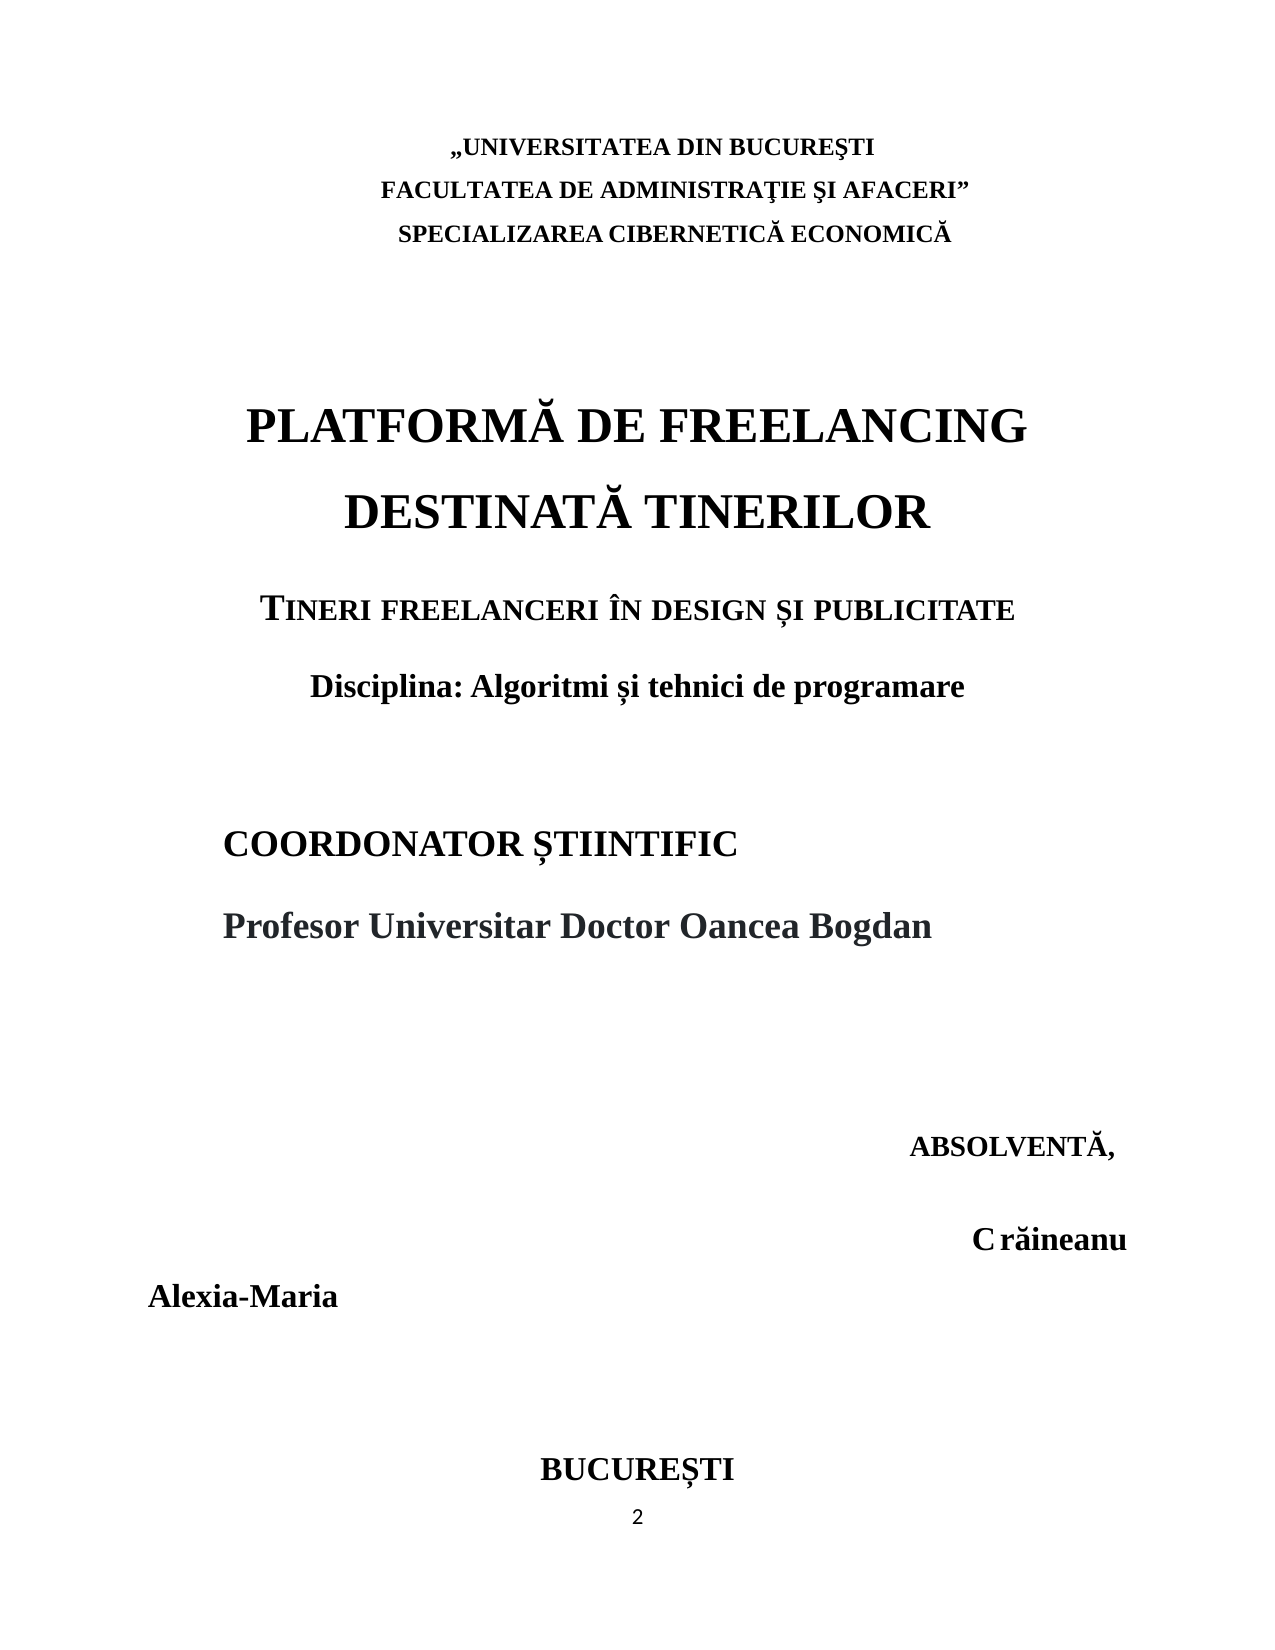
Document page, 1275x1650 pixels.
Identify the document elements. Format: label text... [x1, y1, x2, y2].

text FACULTATEA DE ADMINISTRAŢIE ŞI AFACERI” [148, 176, 1127, 204]
text Crăineanu Alexia-Maria [148, 1219, 1127, 1315]
text Disciplina: Algoritmi și tehnici de programare [148, 666, 1127, 705]
text COORDONATOR ȘTIINTIFIC [148, 822, 1127, 865]
text Tineri freelanceri în design și publicitate [148, 585, 1127, 628]
text BUCUREȘTI [148, 1449, 1127, 1487]
text Profesor Universitar Doctor Oancea Bogdan [148, 903, 1127, 946]
text „UNIVERSITATEA DIN BUCUREŞTI [148, 132, 1127, 161]
text SPECIALIZAREA CIBERNETICĂ ECONOMICĂ [148, 219, 1127, 247]
text PLATFORMĂ DE FREELANCING DESTINATᾸ TINERILOR [148, 396, 1127, 539]
text ABSOLVENTĂ, [148, 1102, 1127, 1169]
